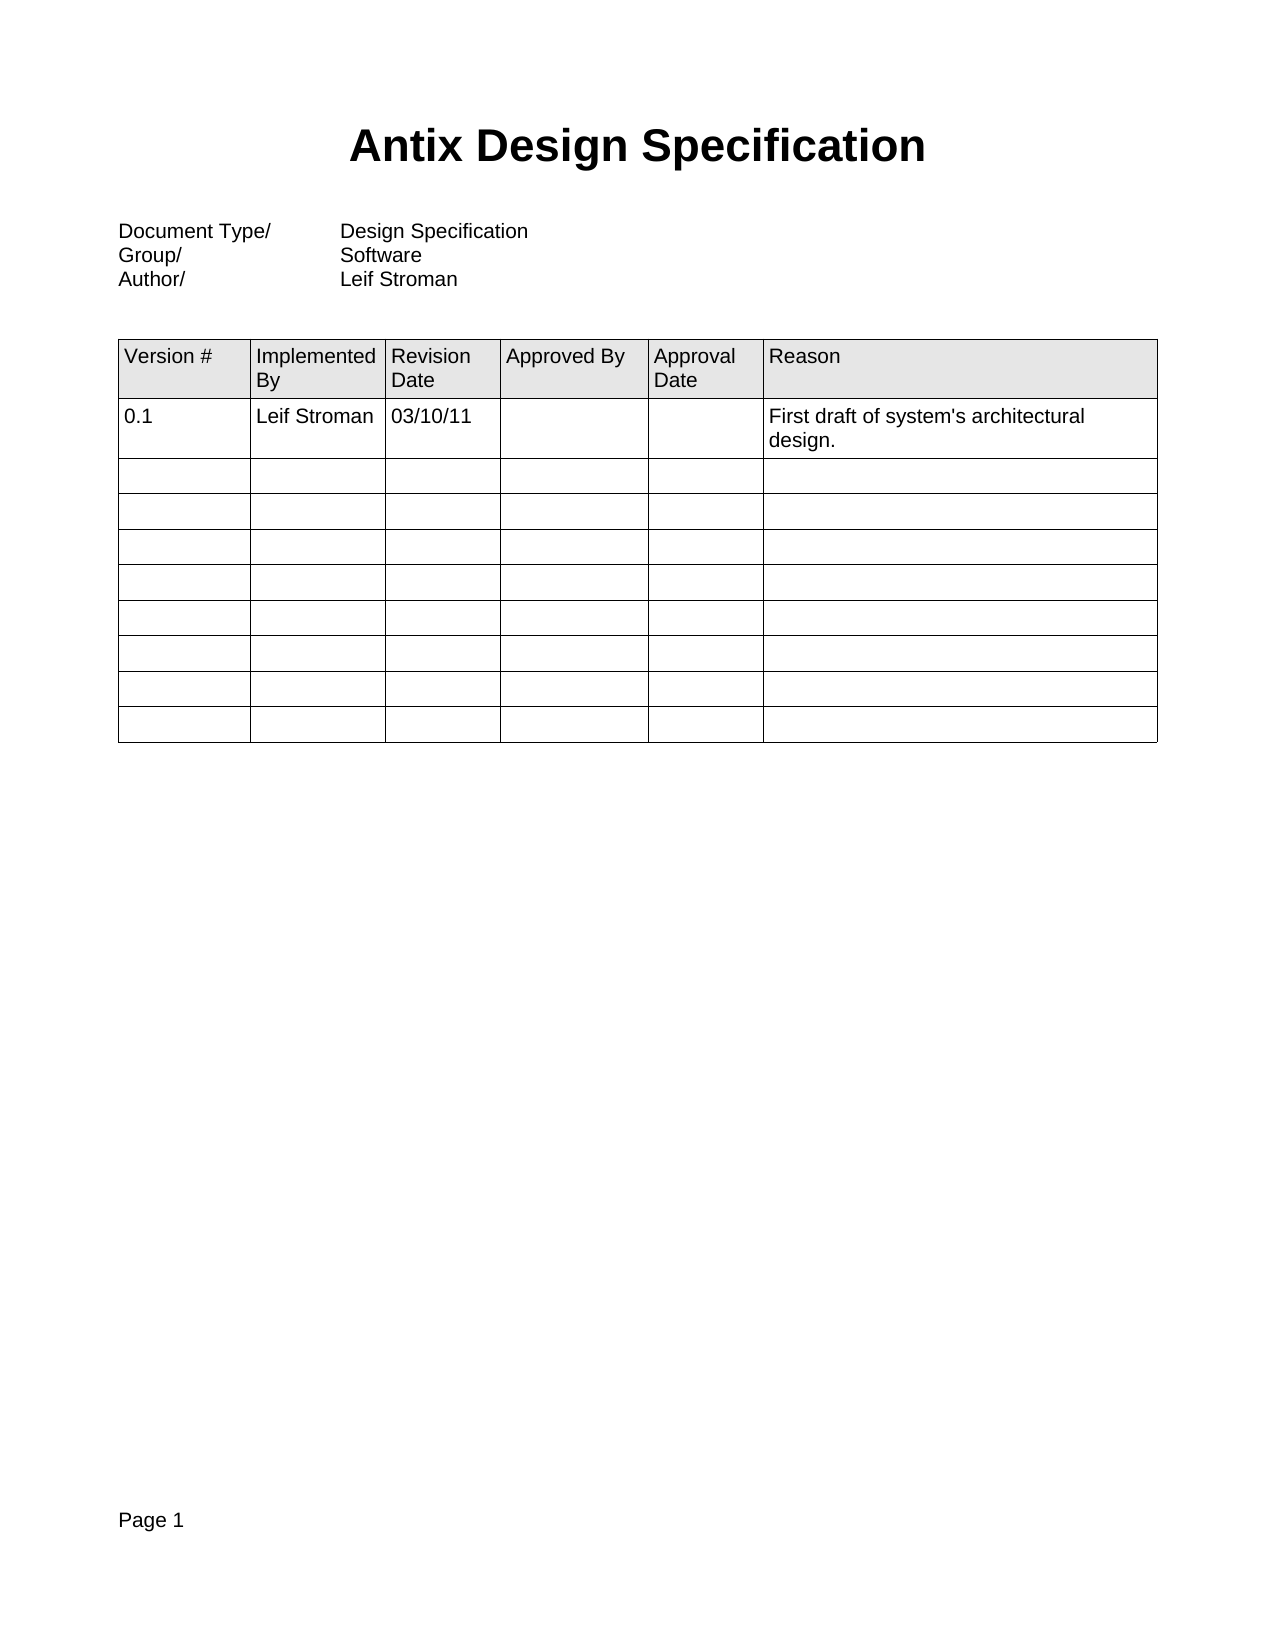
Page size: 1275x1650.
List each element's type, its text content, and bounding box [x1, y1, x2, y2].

table_cell [501, 530, 648, 564]
table_cell [251, 672, 385, 706]
title Antix Design Specification [118, 118, 1157, 171]
table_cell [649, 672, 763, 706]
table_cell [386, 459, 500, 493]
table_cell [501, 399, 648, 457]
table_cell [386, 530, 500, 564]
table_header Revision Date [386, 340, 500, 398]
text Document Type/ Design Specification [118, 219, 1157, 243]
table_cell [501, 565, 648, 599]
table_cell [251, 636, 385, 671]
table_cell First draft of system's architectural design. [764, 399, 1157, 457]
text Group/ Software [118, 243, 1157, 267]
table_cell [649, 459, 763, 493]
table_cell [119, 530, 250, 564]
table_cell [649, 707, 763, 742]
table_cell [501, 601, 648, 635]
table_cell [501, 636, 648, 671]
table_cell [764, 601, 1157, 635]
table_cell [251, 707, 385, 742]
table_cell [386, 494, 500, 528]
table_cell [764, 565, 1157, 599]
table_cell [649, 636, 763, 671]
table_cell [501, 672, 648, 706]
table_header Implemented By [251, 340, 385, 398]
table_cell [501, 494, 648, 528]
table_cell [119, 494, 250, 528]
table_cell 03/10/11 [386, 399, 500, 457]
table_cell [119, 565, 250, 599]
table_cell [764, 494, 1157, 528]
table_cell [386, 636, 500, 671]
table_cell [386, 707, 500, 742]
table_cell [649, 565, 763, 599]
table_cell [764, 530, 1157, 564]
table_cell [649, 530, 763, 564]
table_cell [119, 459, 250, 493]
table_cell [119, 601, 250, 635]
table_cell [649, 399, 763, 457]
table_cell [386, 565, 500, 599]
table_header Approved By [501, 340, 648, 398]
table_cell 0.1 [119, 399, 250, 457]
table_cell [119, 672, 250, 706]
table_cell [501, 459, 648, 493]
table_cell [251, 530, 385, 564]
table_cell [251, 601, 385, 635]
table_cell [119, 707, 250, 742]
table_header Approval Date [649, 340, 763, 398]
table_cell [501, 707, 648, 742]
table_header Reason [764, 340, 1157, 398]
table_cell [764, 707, 1157, 742]
table_cell [764, 636, 1157, 671]
text Author/ Leif Stroman [118, 267, 1157, 291]
table_cell [251, 494, 385, 528]
table_cell [251, 459, 385, 493]
table_cell [649, 601, 763, 635]
table_cell [764, 672, 1157, 706]
table_cell Leif Stroman [251, 399, 385, 457]
table_cell [119, 636, 250, 671]
table_cell [386, 672, 500, 706]
table_header Version # [119, 340, 250, 398]
table_cell [386, 601, 500, 635]
table_cell [649, 494, 763, 528]
table_cell [251, 565, 385, 599]
table_cell [764, 459, 1157, 493]
